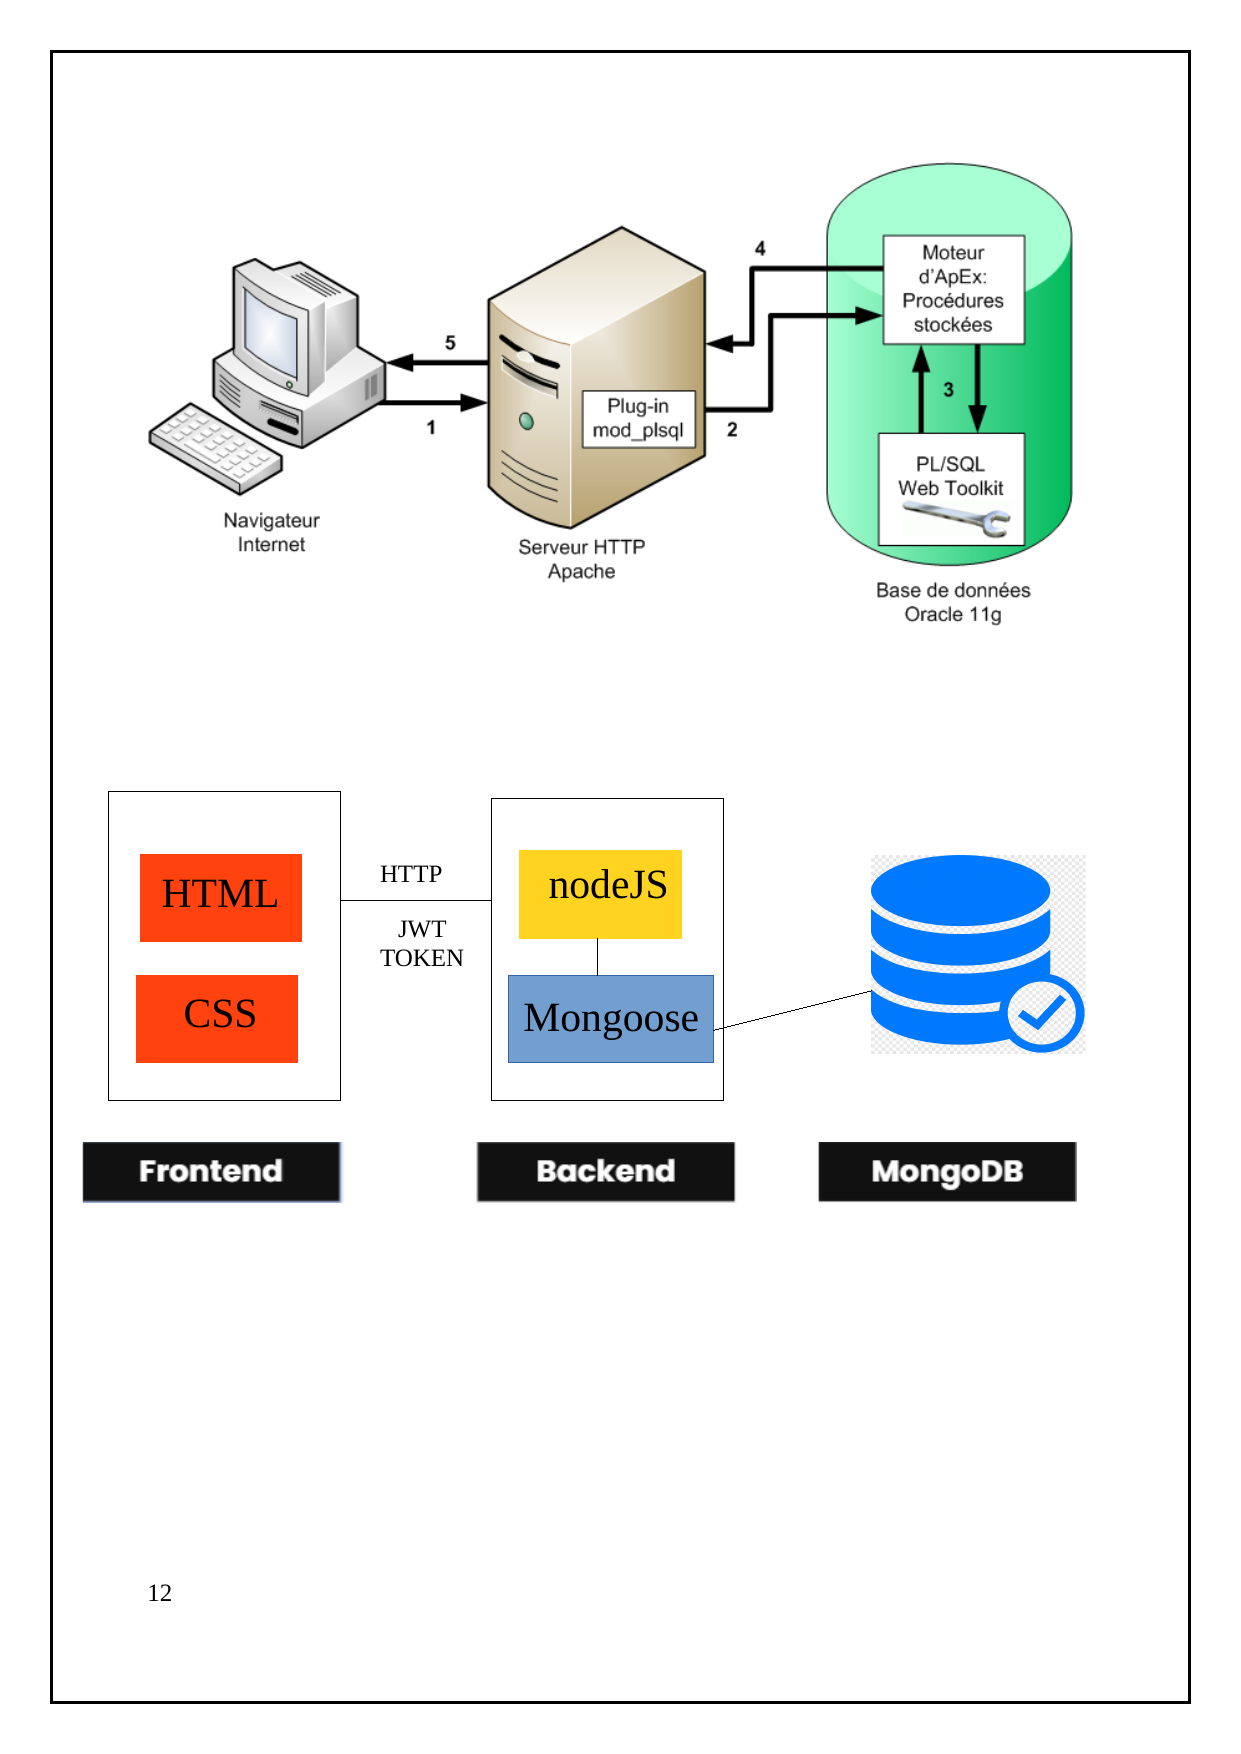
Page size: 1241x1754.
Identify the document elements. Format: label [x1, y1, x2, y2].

picture [871, 855, 1086, 1054]
picture [147, 147, 1088, 666]
picture [82, 1142, 1077, 1203]
